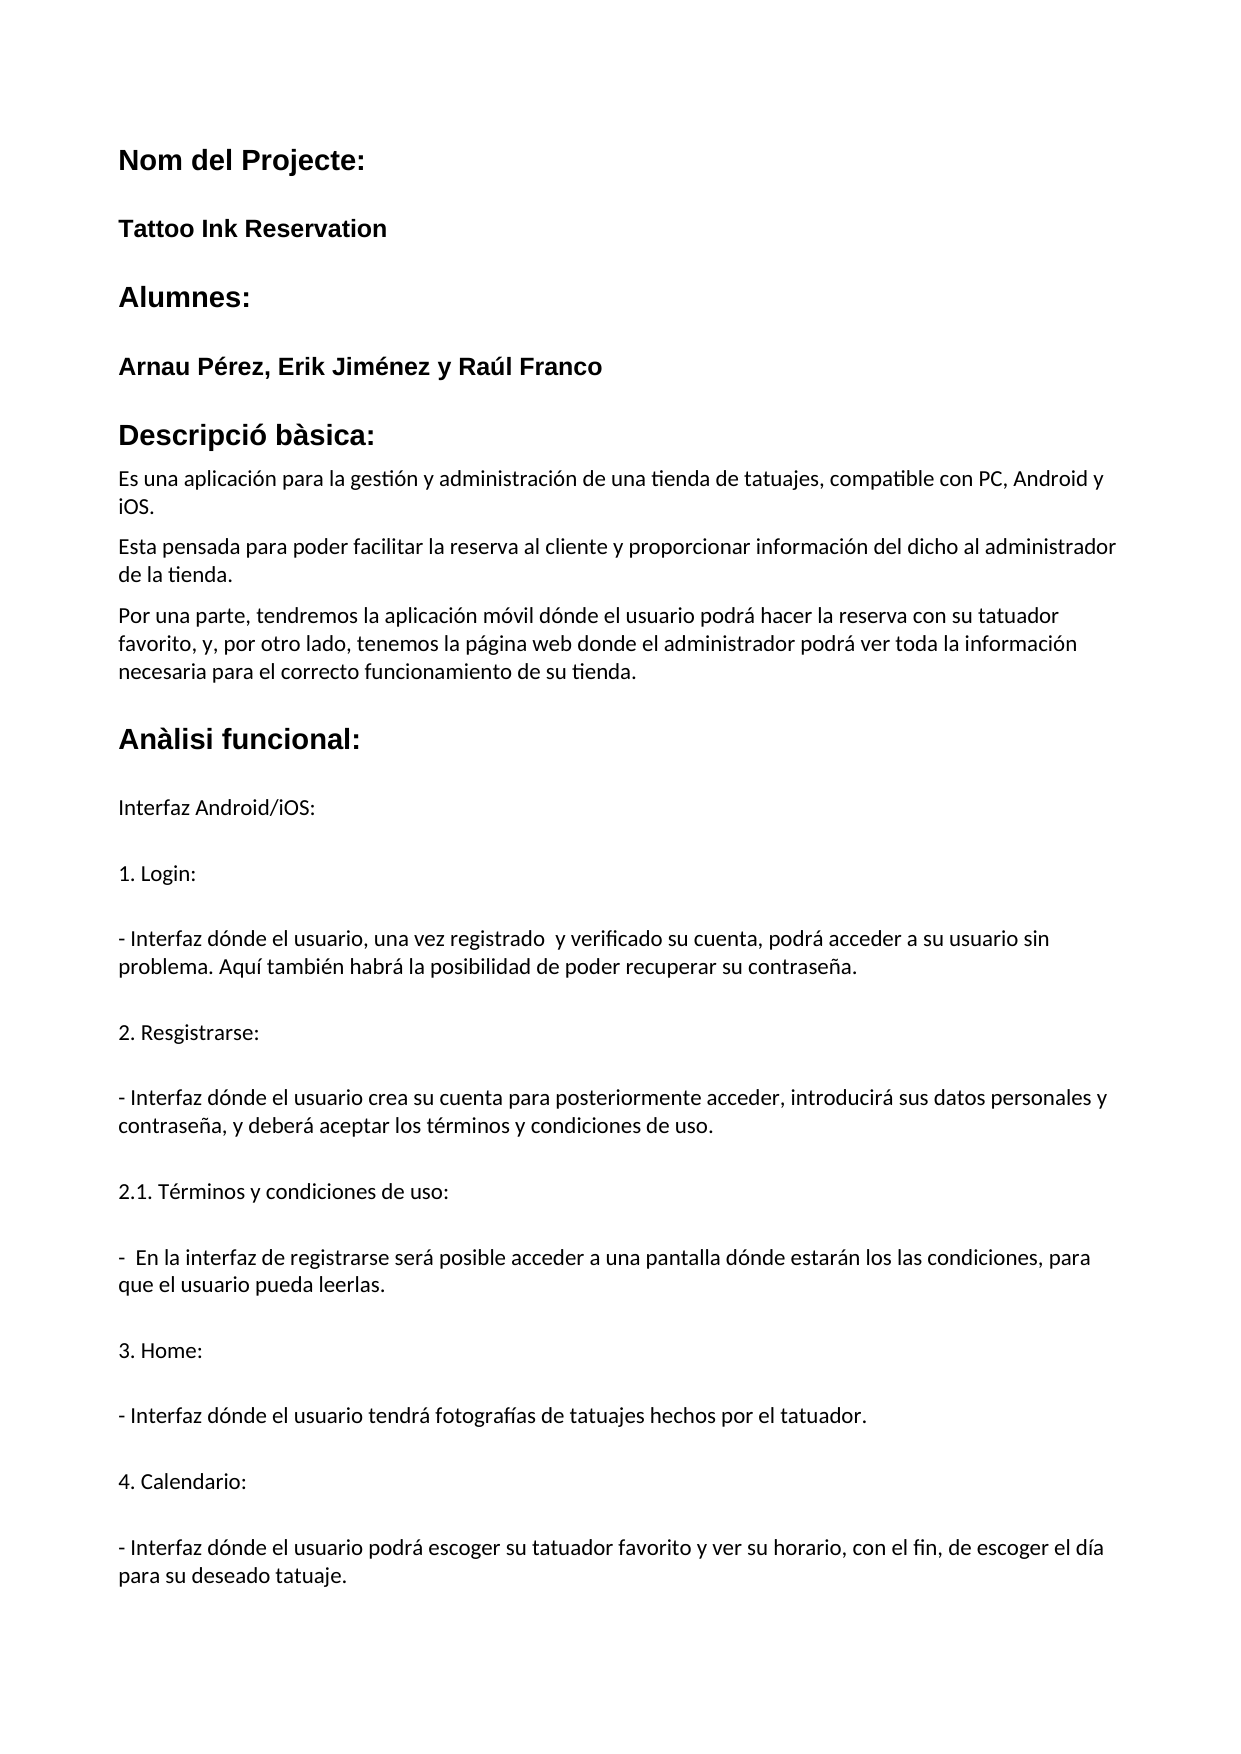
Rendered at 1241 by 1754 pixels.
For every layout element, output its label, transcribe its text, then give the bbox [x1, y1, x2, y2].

text - Interfaz dónde el usuario crea su cuenta para posteriormente acceder, introducirá sus datos personales y contraseña, y deberá aceptar los términos y condiciones de uso. [118, 1083, 1122, 1139]
text - En la interfaz de registrarse será posible acceder a una pantalla dónde estarán los las condiciones, para que el usuario pueda leerlas. [118, 1243, 1122, 1299]
text Por una parte, tendremos la aplicación móvil dónde el usuario podrá hacer la reserva con su tatuador favorito, y, por otro lado, tenemos la página web donde el administrador podrá ver toda la información necesaria para el correcto funcionamiento de su tienda. [118, 601, 1122, 685]
text 1. Login: [118, 859, 1122, 887]
text Nom del Projecte: [118, 143, 1122, 177]
text Es una aplicación para la gestión y administración de una tienda de tatuajes, compatible con PC, Android y iOS. [118, 464, 1122, 520]
text - Interfaz dónde el usuario tendrá fotografías de tatuajes hechos por el tatuador. [118, 1402, 1122, 1430]
text Arnau Pérez, Erik Jiménez y Raúl Franco [118, 351, 1122, 380]
text Alumnes: [118, 280, 1122, 314]
text 4. Calendario: [118, 1467, 1122, 1495]
text - Interfaz dónde el usuario podrá escoger su tatuador favorito y ver su horario, con el fin, de escoger el día para su deseado tatuaje. [118, 1533, 1122, 1589]
text 2.1. Términos y condiciones de uso: [118, 1177, 1122, 1205]
text 2. Resgistrarse: [118, 1018, 1122, 1046]
text Anàlisi funcional: [118, 722, 1122, 756]
text 3. Home: [118, 1336, 1122, 1364]
text - Interfaz dónde el usuario, una vez registrado y verificado su cuenta, podrá acceder a su usuario sin problema. Aquí también habrá la posibilidad de poder recuperar su contraseña. [118, 924, 1122, 981]
text Descripció bàsica: [118, 418, 1122, 451]
text Tattoo Ink Reservation [118, 214, 1122, 243]
text Esta pensada para poder facilitar la reserva al cliente y proporcionar información del dicho al administrador de la tienda. [118, 532, 1122, 588]
text Interfaz Android/iOS: [118, 793, 1122, 821]
